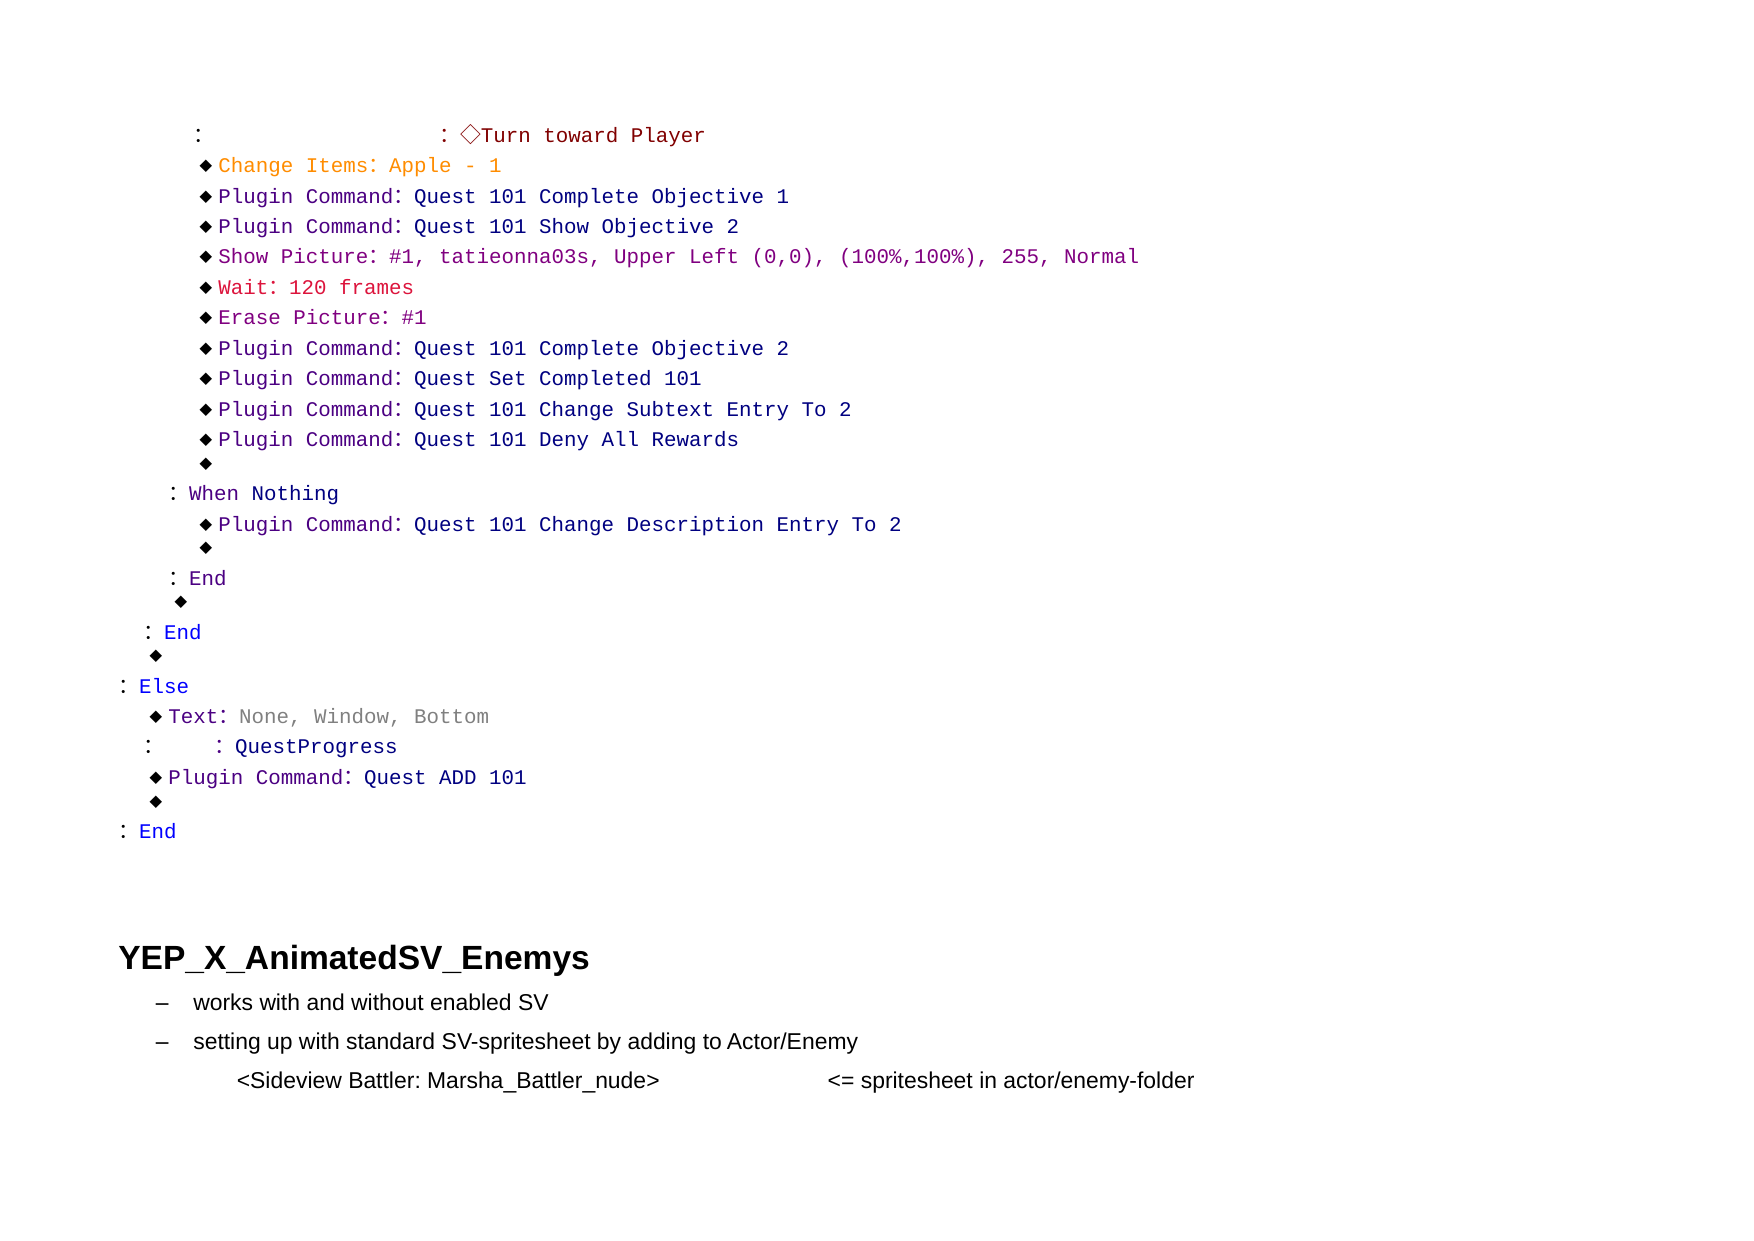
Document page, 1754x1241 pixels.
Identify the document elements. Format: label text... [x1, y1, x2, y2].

text ：Text：QuestProgress [118, 730, 1636, 760]
text ◆Plugin Command：Quest 101 Change Description Entry To 2 [118, 507, 1636, 537]
subtitle YEP_X_AnimatedSV_Enemys [118, 938, 1636, 977]
text ：End [118, 615, 1636, 645]
list <Sideview Battler: Marsha_Battler_nude> <= spritesheet in actor/enemy-folder [237, 1067, 1636, 1093]
text ◆ [118, 791, 1636, 814]
text ：End [118, 561, 1636, 591]
text ◆Plugin Command：Quest ADD 101 [118, 760, 1636, 791]
text ◆Plugin Command：Quest Set Completed 101 [118, 361, 1636, 392]
text ◆Erase Picture：#1 [118, 301, 1636, 331]
text ◆Text：None, Window, Bottom [118, 699, 1636, 730]
text ◆Wait：120 frames [118, 270, 1636, 301]
text ：End [118, 814, 1636, 845]
text ◆ [118, 591, 1636, 615]
text ◆Plugin Command：Quest 101 Show Objective 2 [118, 209, 1636, 240]
list works with and without enabled SV [156, 989, 1636, 1016]
text ◆ [118, 453, 1636, 476]
text ：Set Movement Route：◇Turn toward Player [118, 118, 1636, 148]
text ◆ [118, 645, 1636, 669]
text ◆ [118, 537, 1636, 561]
text ：When Nothing [118, 476, 1636, 507]
text ：Else [118, 669, 1636, 699]
text ◆Plugin Command：Quest 101 Change Subtext Entry To 2 [118, 392, 1636, 422]
text ◆Plugin Command：Quest 101 Deny All Rewards [118, 422, 1636, 453]
text ◆Change Items：Apple - 1 [118, 148, 1636, 179]
text ◆Plugin Command：Quest 101 Complete Objective 2 [118, 331, 1636, 361]
text ◆Show Picture：#1, tatieonna03s, Upper Left (0,0), (100%,100%), 255, Normal [118, 240, 1636, 270]
list setting up with standard SV-spritesheet by adding to Actor/Enemy [156, 1028, 1636, 1054]
text ◆Plugin Command：Quest 101 Complete Objective 1 [118, 179, 1636, 209]
